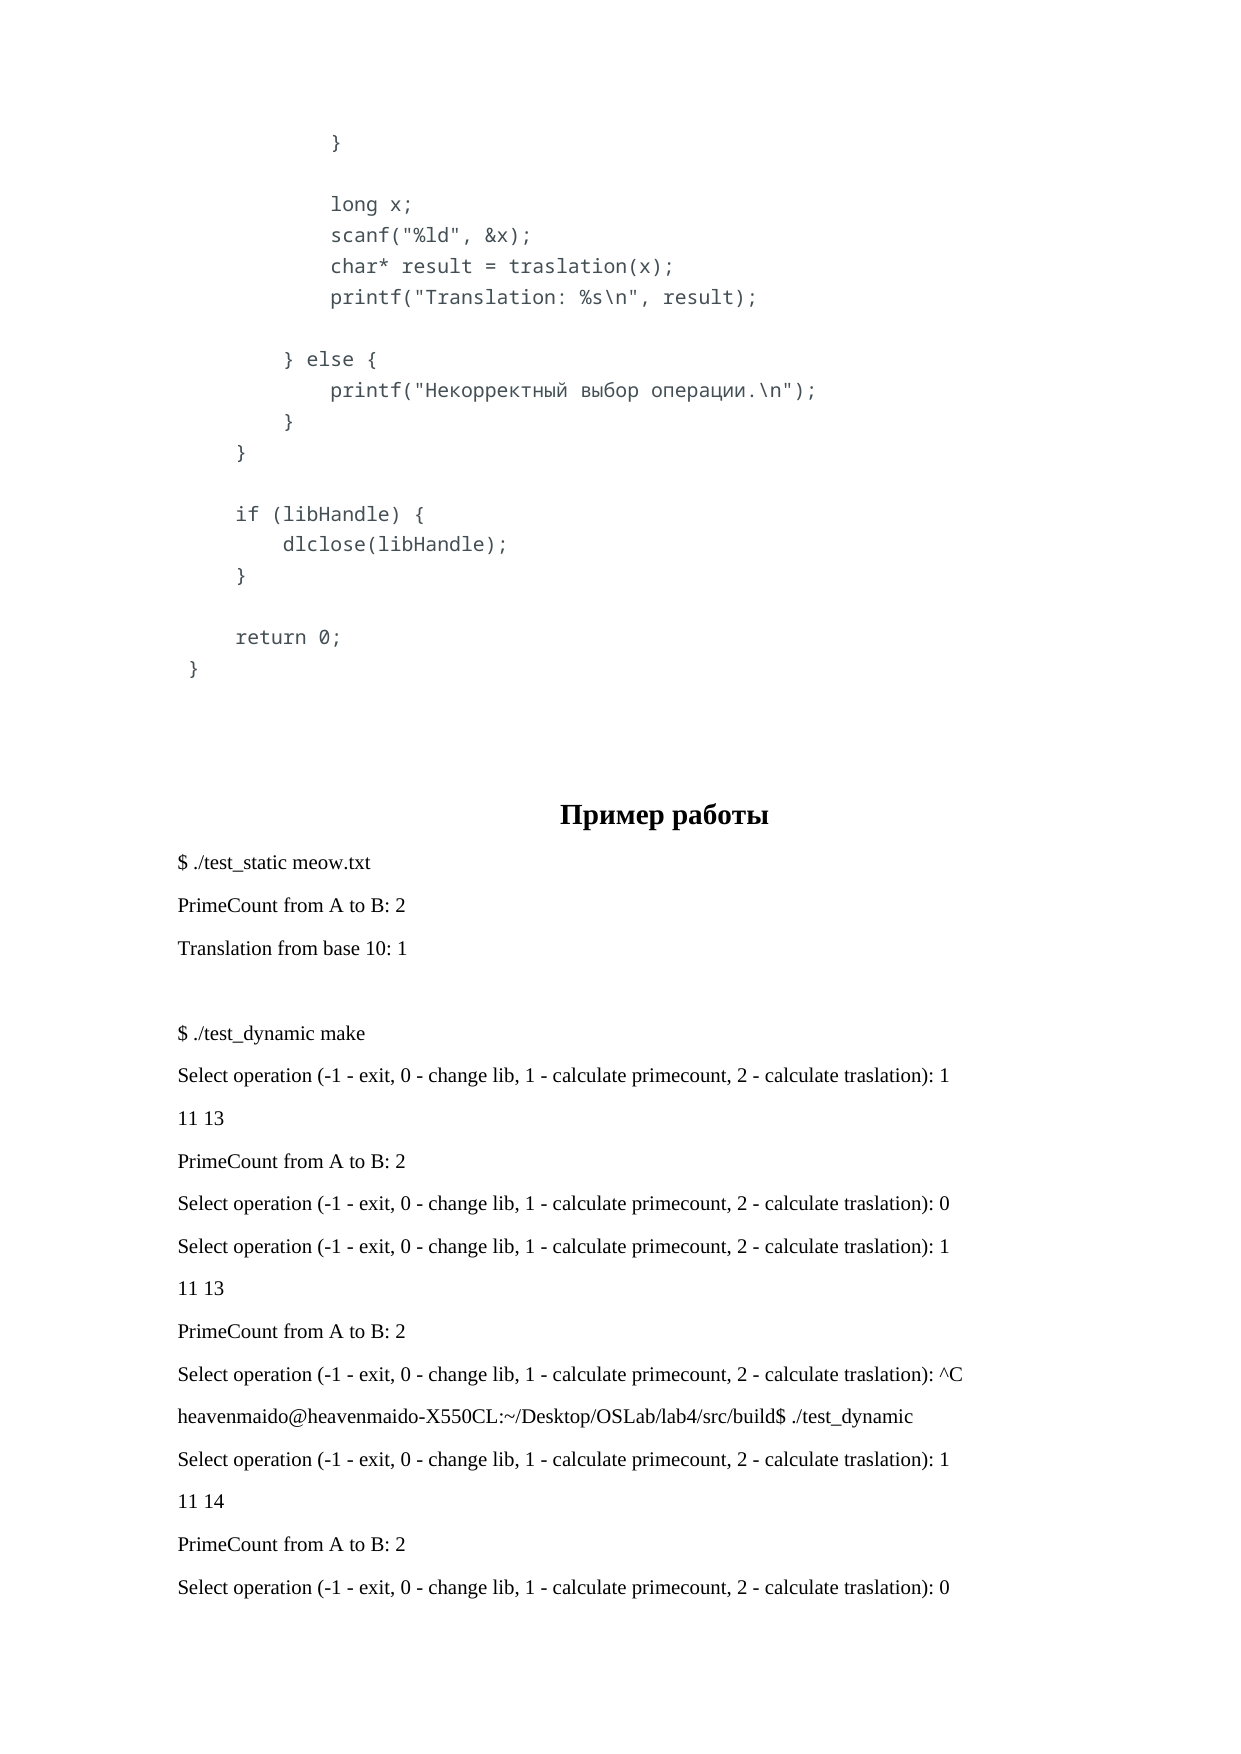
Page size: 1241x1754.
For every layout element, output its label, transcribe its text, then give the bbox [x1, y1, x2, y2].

text 11 13 [177, 1106, 1152, 1130]
text $ ./test_dynamic make [177, 1021, 1152, 1045]
text Select operation (-1 - exit, 0 - change lib, 1 - calculate primecount, 2 - calculate traslation): 1 [177, 1234, 1152, 1258]
text Select operation (-1 - exit, 0 - change lib, 1 - calculate primecount, 2 - calculate traslation): 1 [177, 1063, 1152, 1087]
text Select operation (-1 - exit, 0 - change lib, 1 - calculate primecount, 2 - calculate traslation): 0 [177, 1574, 1152, 1599]
text Translation from base 10: 1 [177, 936, 1152, 959]
table_header } long x; scanf("%ld", &x); char* result = traslation(x); printf("Translation: %s\n", result); } else { printf("Некорректный выбор операции.\n"); } } if (libHandle) { dlclose(libHandle); } return 0; } [177, 118, 1152, 692]
text $ ./test_static meow.txt [177, 850, 1152, 874]
text PrimeCount from A to B: 2 [177, 1319, 1152, 1343]
text Пример работы [177, 797, 1152, 831]
text 11 13 [177, 1276, 1152, 1300]
text PrimeCount from A to B: 2 [177, 1532, 1152, 1556]
text heavenmaido@heavenmaido-X550CL:~/Desktop/OSLab/lab4/src/build$ ./test_dynamic [177, 1404, 1152, 1428]
text Select operation (-1 - exit, 0 - change lib, 1 - calculate primecount, 2 - calculate traslation): 0 [177, 1191, 1152, 1215]
text Select operation (-1 - exit, 0 - change lib, 1 - calculate primecount, 2 - calculate traslation): 1 [177, 1447, 1152, 1471]
text 11 14 [177, 1489, 1152, 1513]
text PrimeCount from A to B: 2 [177, 893, 1152, 917]
text Select operation (-1 - exit, 0 - change lib, 1 - calculate primecount, 2 - calculate traslation): ^C [177, 1362, 1152, 1386]
text PrimeCount from A to B: 2 [177, 1148, 1152, 1173]
